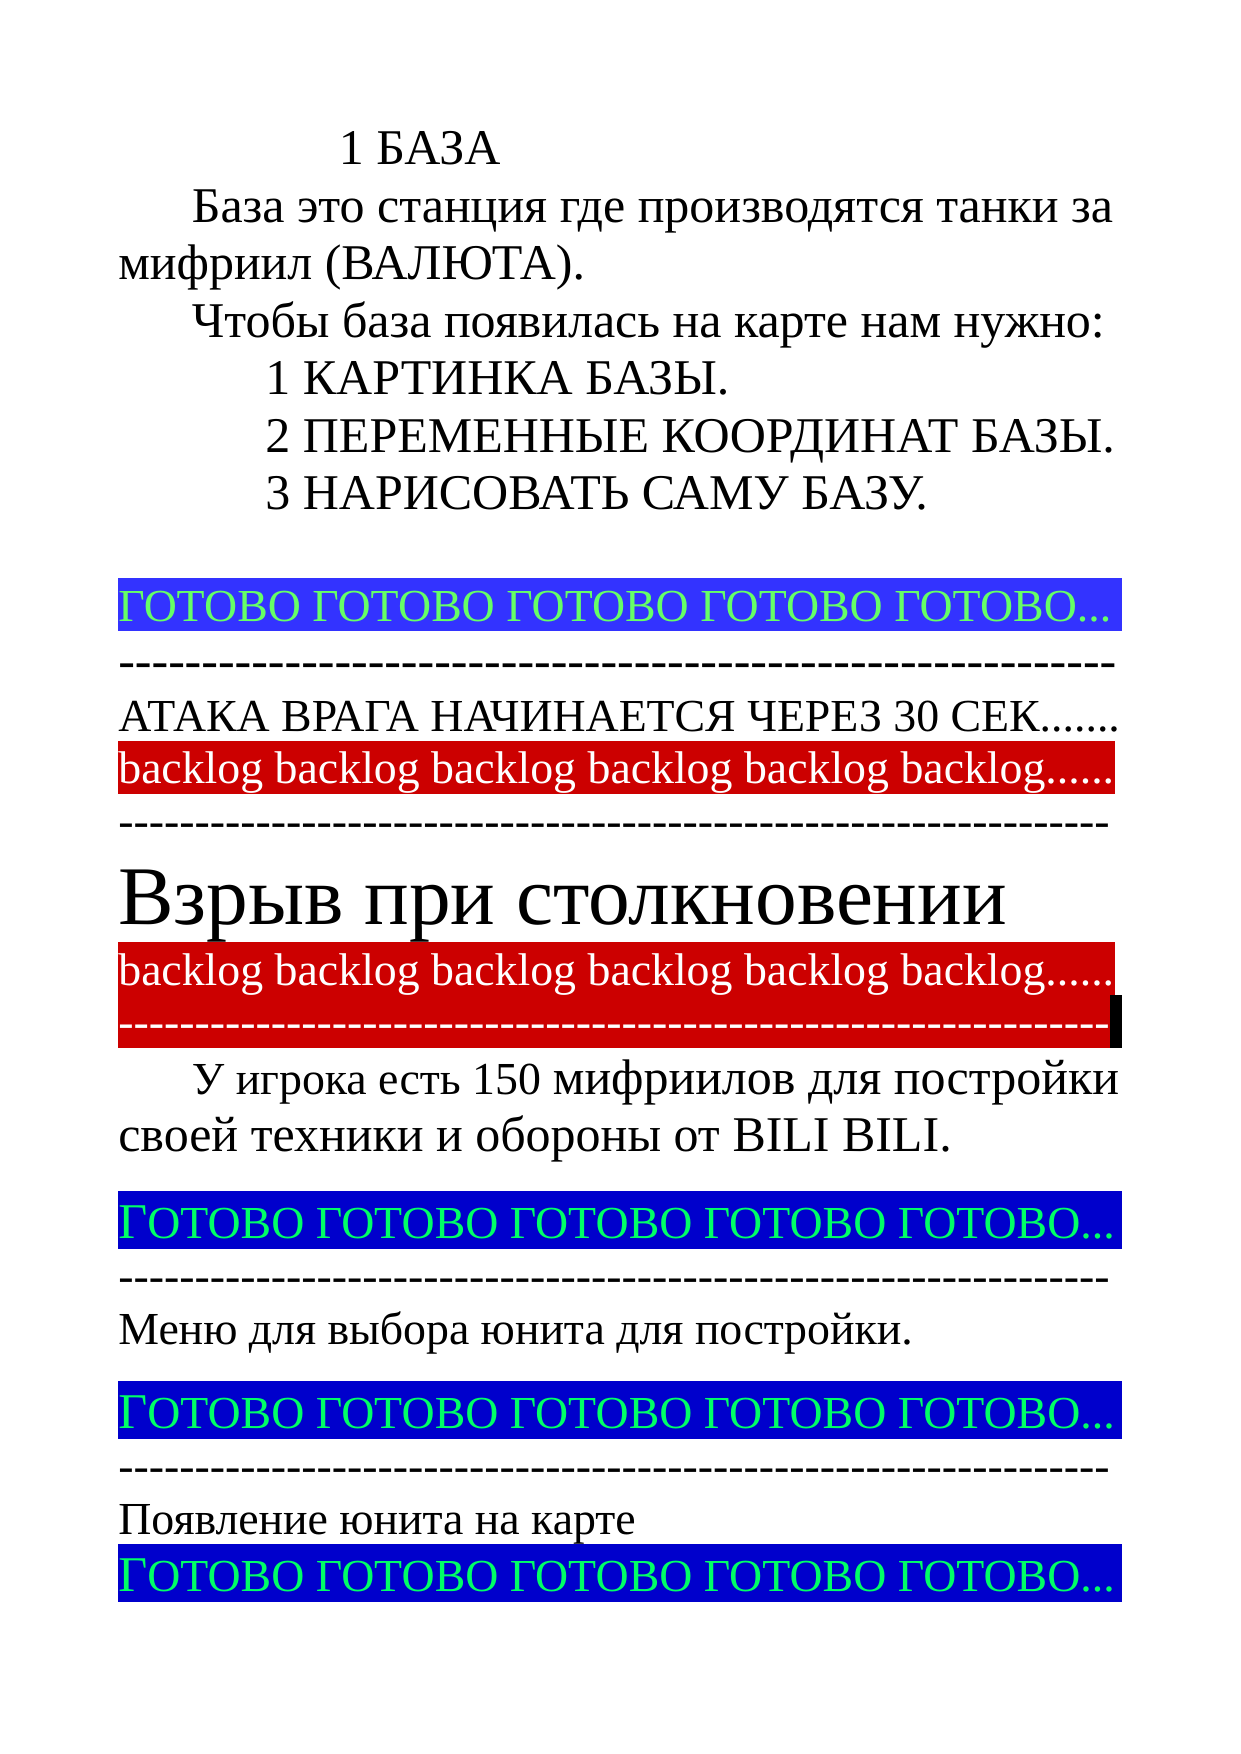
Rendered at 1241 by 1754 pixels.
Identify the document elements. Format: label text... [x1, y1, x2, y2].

text 3 НАРИСОВАТЬ САМУ БАЗУ. [118, 463, 1122, 521]
text ГОТОВО ГОТОВО ГОТОВО ГОТОВО ГОТОВО... [118, 1381, 1122, 1439]
text Появление юнита на карте [118, 1492, 1122, 1544]
text У игрока есть 150 мифриилов для постройки своей техники и обороны от BILI BILI. [118, 1048, 1122, 1163]
text Меню для выбора юнита для постройки. [118, 1302, 1122, 1354]
text ГОТОВО ГОТОВО ГОТОВО ГОТОВО ГОТОВО... [118, 1191, 1122, 1249]
text Взрыв при столкновении [118, 846, 1122, 942]
text ГОТОВО ГОТОВО ГОТОВО ГОТОВО ГОТОВО... [118, 1544, 1122, 1602]
text База это станция где производятся танки за мифриил (ВАЛЮТА). Чтобы база появилась на карте нам нужно: [118, 176, 1122, 348]
text ----------------------------------------------------------------- [118, 1249, 1122, 1302]
text АТАКА ВРАГА НАЧИНАЕТСЯ ЧЕРЕЗ 30 СЕК....... backlog backlog backlog backlog backlog backlog...... [118, 688, 1122, 794]
text backlog backlog backlog backlog backlog backlog...... [118, 942, 1122, 995]
text ------------------------------------------------------------ [118, 631, 1122, 688]
text 1 БАЗА [118, 118, 1122, 176]
text ГОТОВО ГОТОВО ГОТОВО ГОТОВО ГОТОВО... [118, 578, 1122, 631]
text ----------------------------------------------------------------- [118, 995, 1122, 1048]
text 1 КАРТИНКА БАЗЫ. [118, 348, 1122, 406]
text 2 ПЕРЕМЕННЫЕ КООРДИНАТ БАЗЫ. [118, 406, 1122, 463]
text ----------------------------------------------------------------- [118, 1439, 1122, 1492]
text ----------------------------------------------------------------- [118, 794, 1122, 846]
